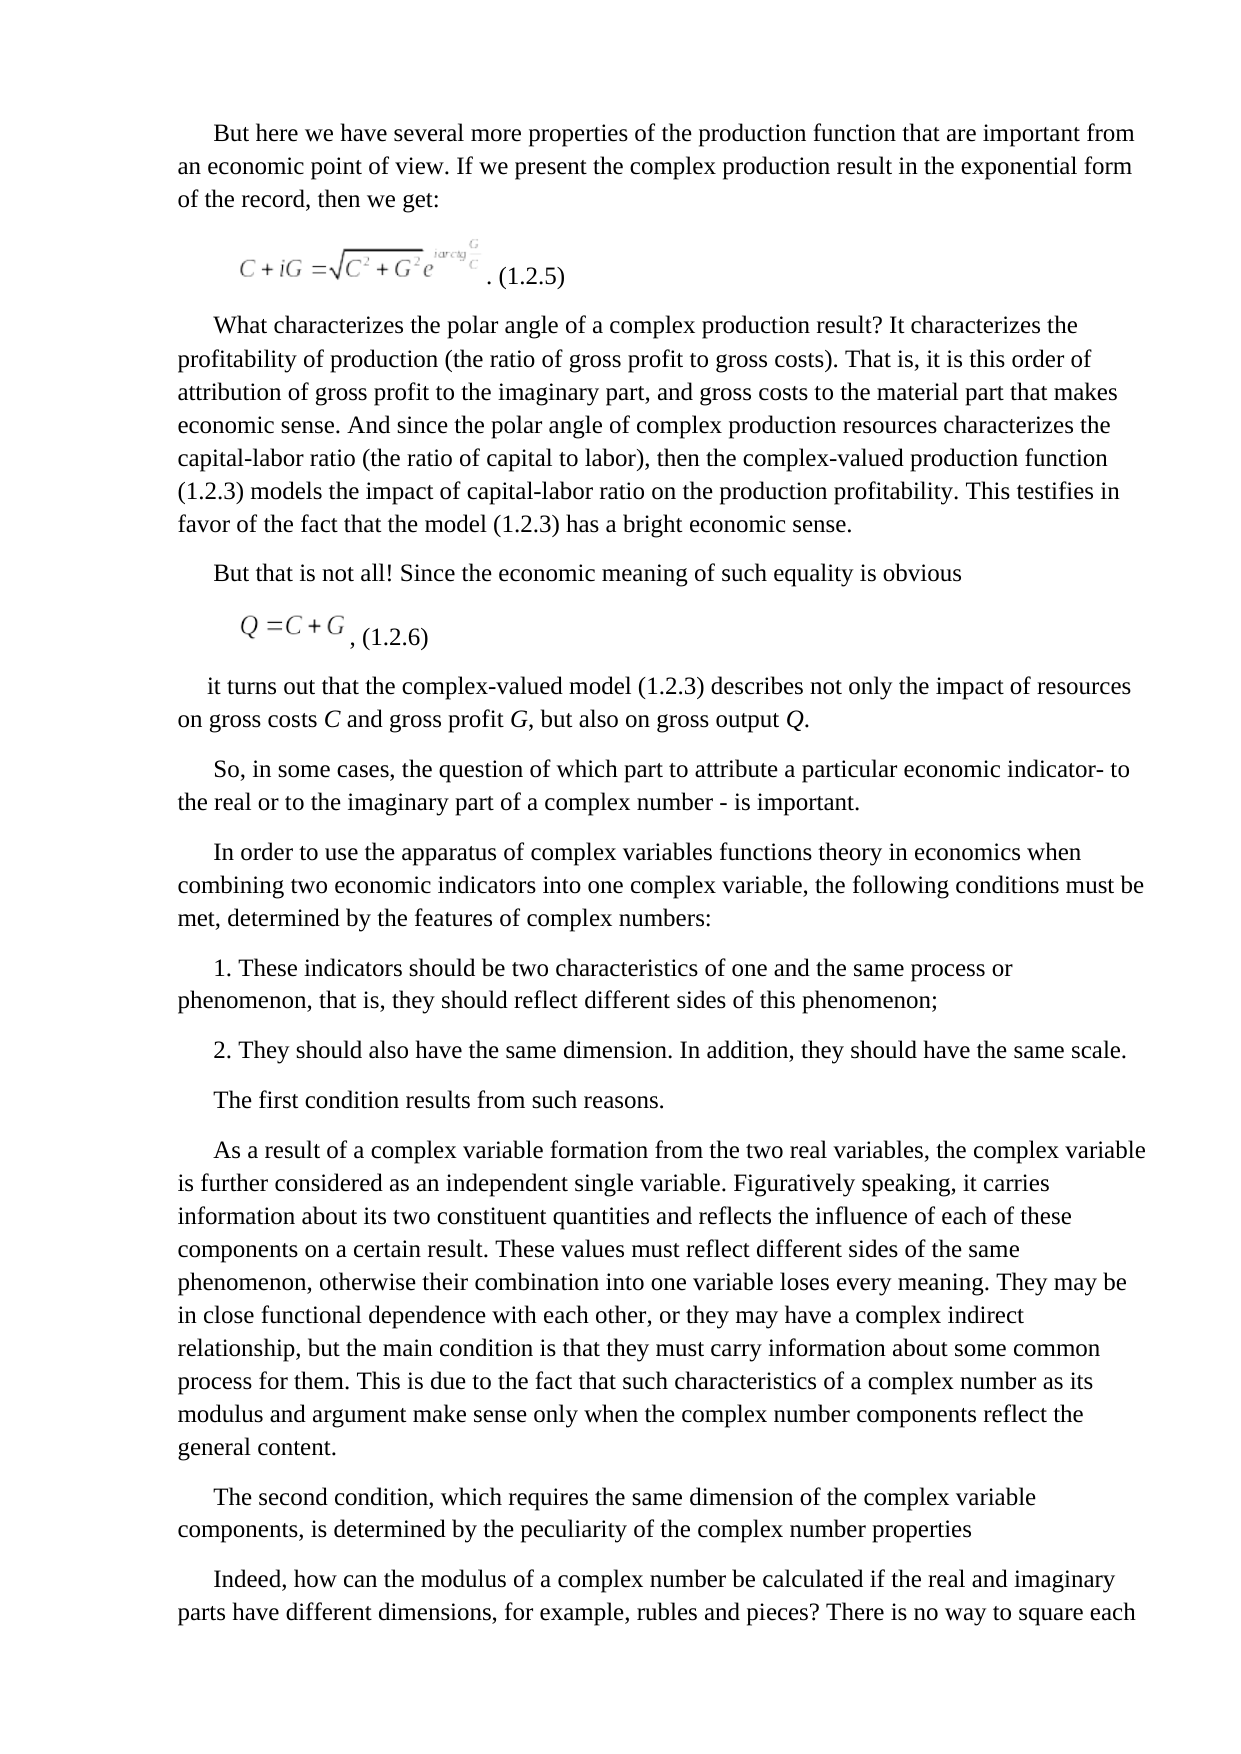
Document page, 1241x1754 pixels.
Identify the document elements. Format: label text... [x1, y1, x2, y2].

text But here we have several more properties of the production function that are important from an economic point of view. If we present the complex production result in the exponential form of the record, then we get: [177, 118, 1152, 213]
text The first condition results from such reasons. [177, 1085, 1152, 1114]
text As a result of a complex variable formation from the two real variables, the complex variable is further considered as an independent single variable. Figuratively speaking, it carries information about its two constituent quantities and reflects the influence of each of these components on a certain result. These values must reflect different sides of the same phenomenon, otherwise their combination into one variable loses every meaning. They may be in close functional dependence with each other, or they may have a complex indirect relationship, but the main condition is that they must carry information about some common process for them. This is due to the fact that such characteristics of a complex number as its modulus and argument make sense only when the complex number components reflect the general content. [177, 1135, 1152, 1461]
text Indeed, how can the modulus of a complex number be calculated if the real and imaginary parts have different dimensions, for example, rubles and pieces? There is no way to square each [177, 1564, 1152, 1626]
text 2. They should also have the same dimension. In addition, they should have the same scale. [177, 1035, 1152, 1064]
text , (1.2.6) [177, 608, 1152, 651]
text In order to use the apparatus of complex variables functions theory in economics when combining two economic indicators into one complex variable, the following conditions must be met, determined by the features of complex numbers: [177, 837, 1152, 932]
text So, in some cases, the question of which part to attribute a particular economic indicator- to the real or to the imaginary part of a complex number - is important. [177, 754, 1152, 816]
text The second condition, which requires the same dimension of the complex variable components, is determined by the peculiarity of the complex number properties [177, 1482, 1152, 1543]
text it turns out that the complex-valued model (1.2.3) describes not only the impact of resources on gross costs C and gross profit G, but also on gross output Q. [177, 671, 1152, 733]
text . (1.2.5) [177, 234, 1152, 290]
text But that is not all! Since the economic meaning of such equality is obvious [177, 558, 1152, 587]
text 1. These indicators should be two characteristics of one and the same process or phenomenon, that is, they should reflect different sides of this phenomenon; [177, 953, 1152, 1014]
text What characterizes the polar angle of a complex production result? It characterizes the profitability of production (the ratio of gross profit to gross costs). That is, it is this order of attribution of gross profit to the imaginary part, and gross costs to the material part that makes economic sense. And since the polar angle of complex production resources characterizes the capital-labor ratio (the ratio of capital to labor), then the complex-valued production function (1.2.3) models the impact of capital-labor ratio on the production profitability. This testifies in favor of the fact that the model (1.2.3) has a bright economic sense. [177, 311, 1152, 537]
